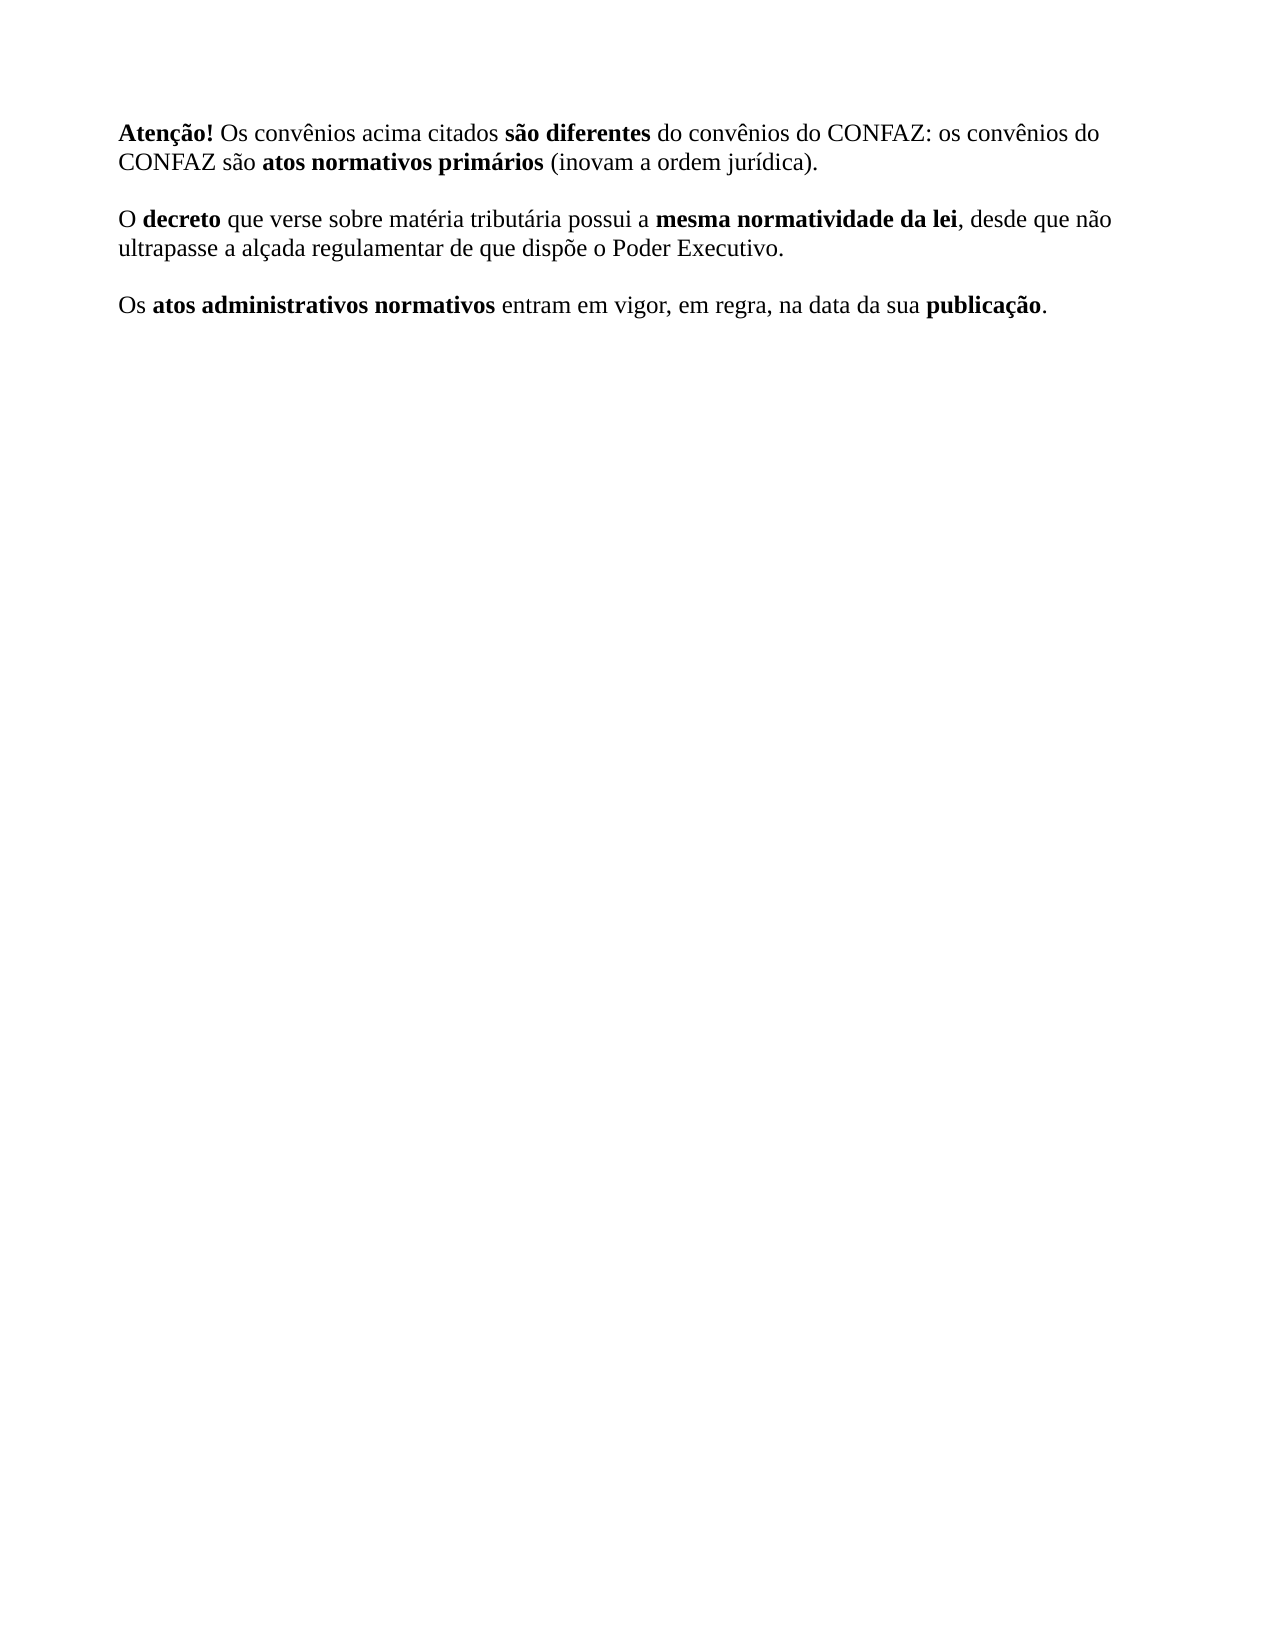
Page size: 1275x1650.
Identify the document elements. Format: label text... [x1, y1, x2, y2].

text O decreto que verse sobre matéria tributária possui a mesma normatividade da lei, desde que não ultrapasse a alçada regulamentar de que dispõe o Poder Executivo. [118, 204, 1157, 262]
text Atenção! Os convênios acima citados são diferentes do convênios do CONFAZ: os convênios do CONFAZ são atos normativos primários (inovam a ordem jurídica). [118, 118, 1157, 176]
text Os atos administrativos normativos entram em vigor, em regra, na data da sua publicação. [118, 291, 1157, 319]
